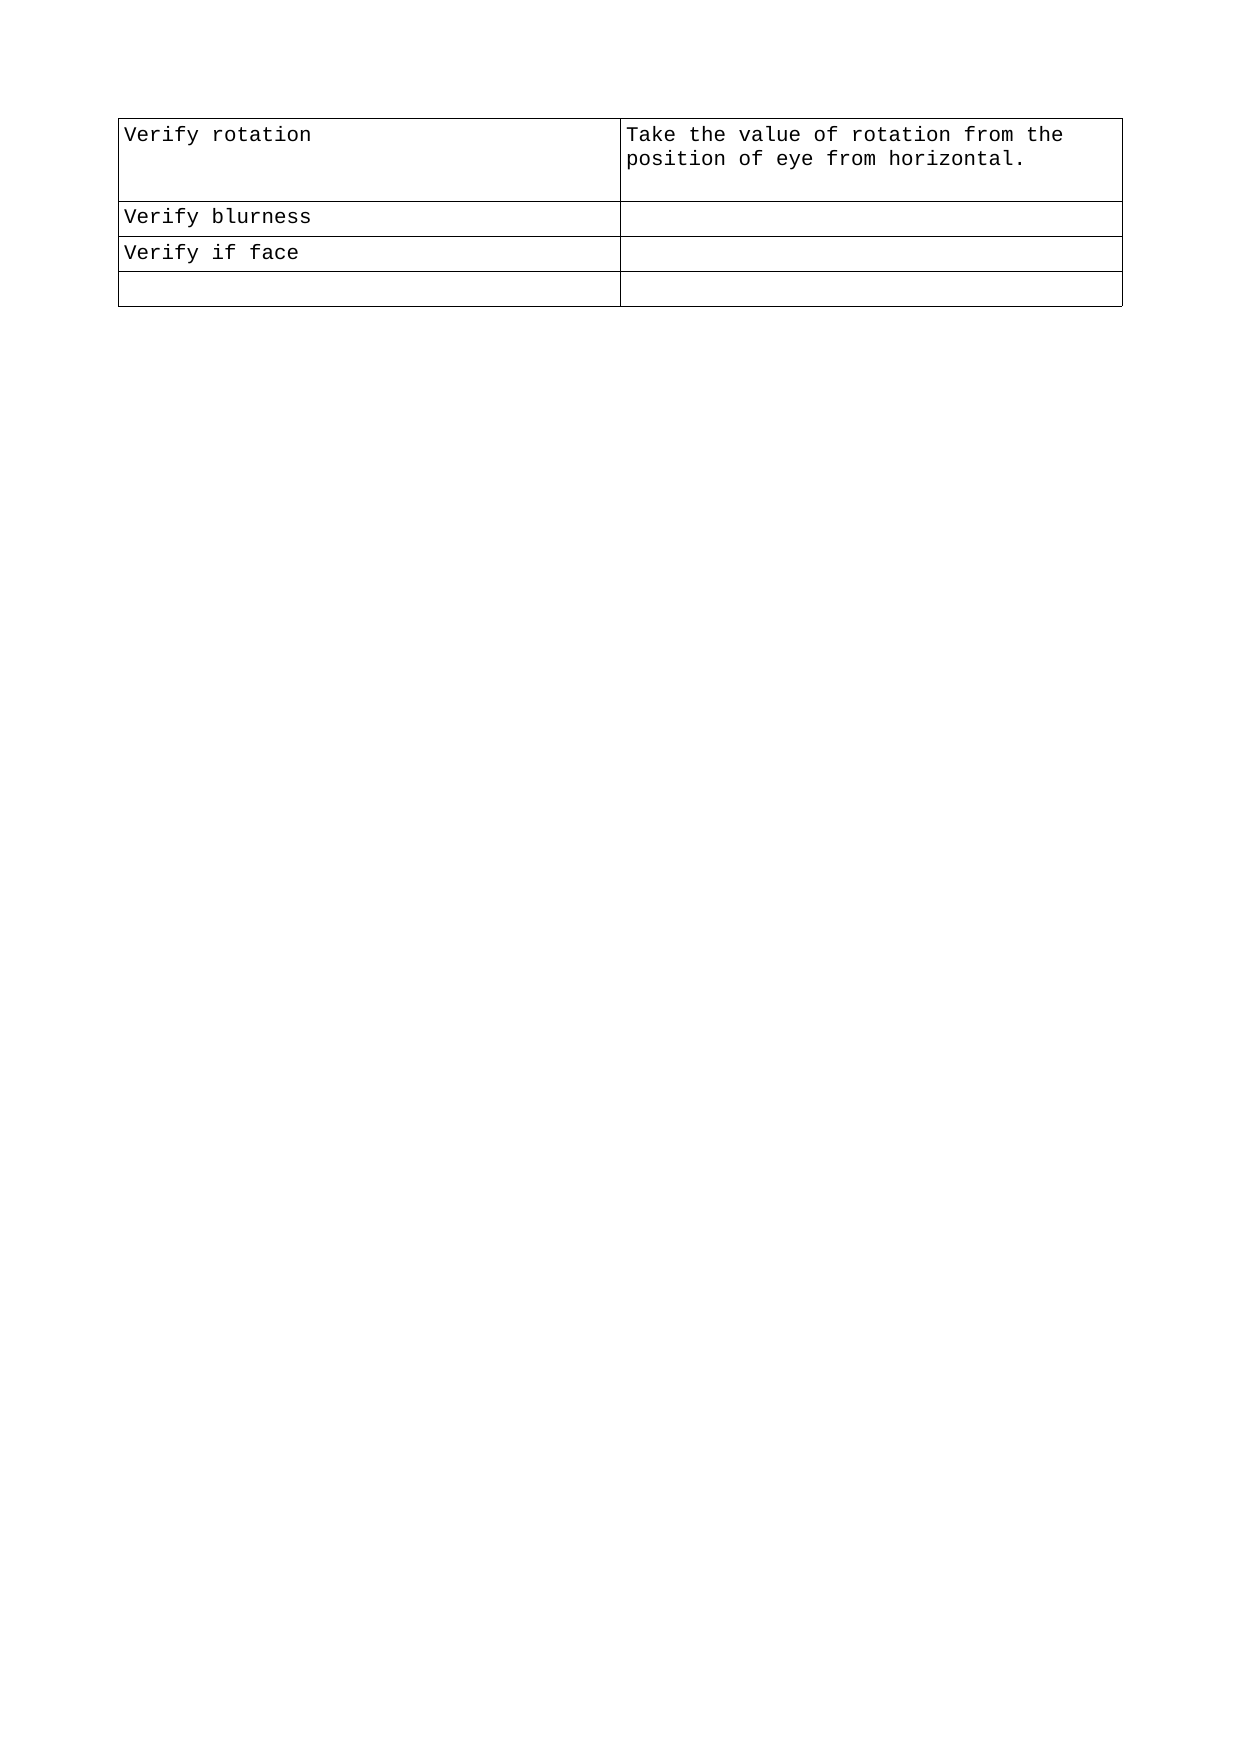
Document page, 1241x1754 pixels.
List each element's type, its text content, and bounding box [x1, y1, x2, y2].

table_cell Verify if face [119, 237, 620, 271]
table_cell Verify blurness [119, 202, 620, 236]
table_cell [119, 272, 620, 306]
table_header Verify rotation [119, 119, 620, 201]
table_cell [621, 202, 1122, 236]
table_cell [621, 272, 1122, 306]
table_header Take the value of rotation from the position of eye from horizontal. [621, 119, 1122, 201]
table_cell [621, 237, 1122, 271]
